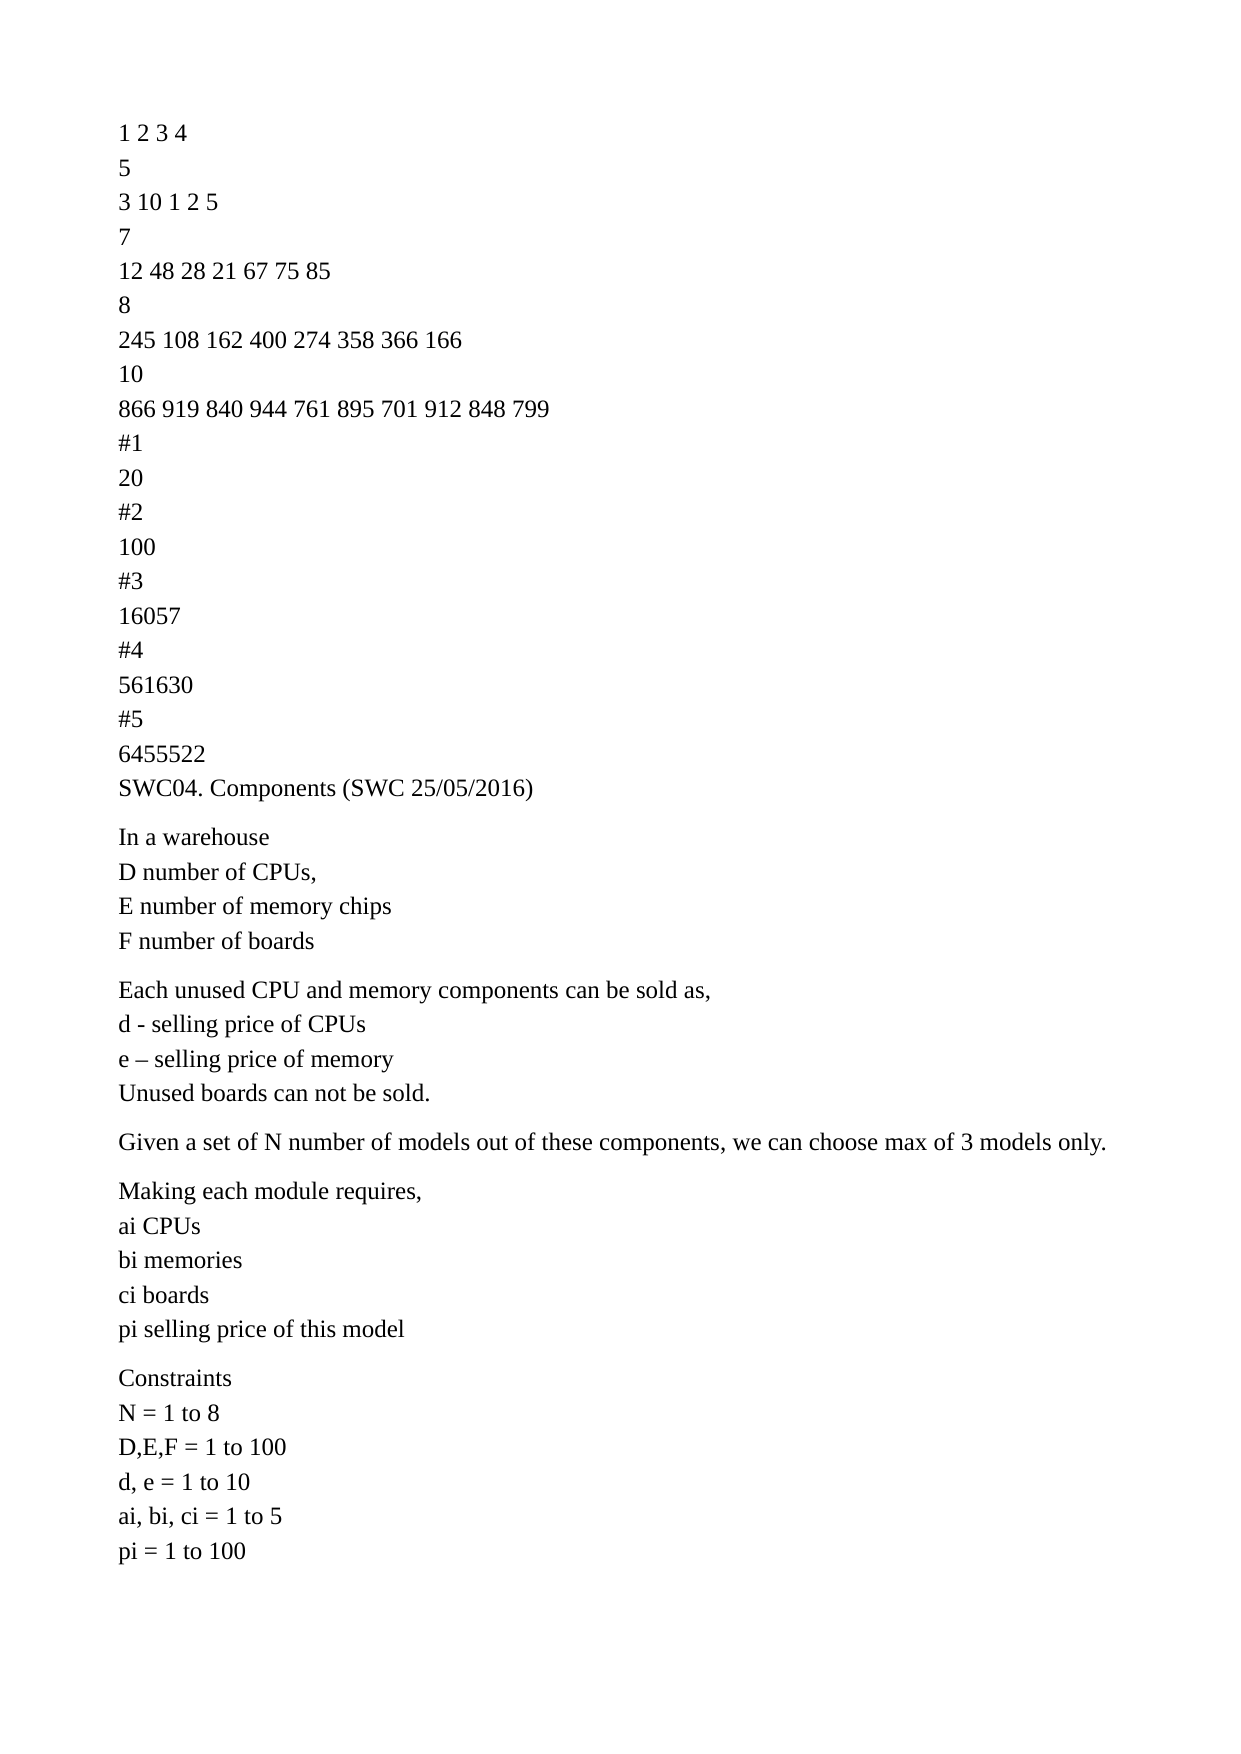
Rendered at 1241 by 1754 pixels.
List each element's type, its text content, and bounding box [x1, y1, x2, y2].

text Constraints N = 1 to 8 D,E,F = 1 to 100 d, e = 1 to 10 ai, bi, ci = 1 to 5 pi = 1 to 100 [118, 1363, 1122, 1564]
text In a warehouse D number of CPUs, E number of memory chips F number of boards [118, 822, 1122, 954]
text 1 2 3 4 5 3 10 1 2 5 7 12 48 28 21 67 75 85 8 245 108 162 400 274 358 366 166 10 866 919 840 944 761 895 701 912 848 799 #1 20 #2 100 #3 16057 #4 561630 #5 6455522 SWC04. Components (SWC 25/05/2016) [118, 118, 1122, 802]
text Making each module requires, ai CPUs bi memories ci boards pi selling price of this model [118, 1176, 1122, 1343]
text Each unused CPU and memory components can be sold as, d - selling price of CPUs e – selling price of memory Unused boards can not be sold. [118, 975, 1122, 1107]
text Given a set of N number of models out of these components, we can choose max of 3 models only. [118, 1127, 1122, 1156]
